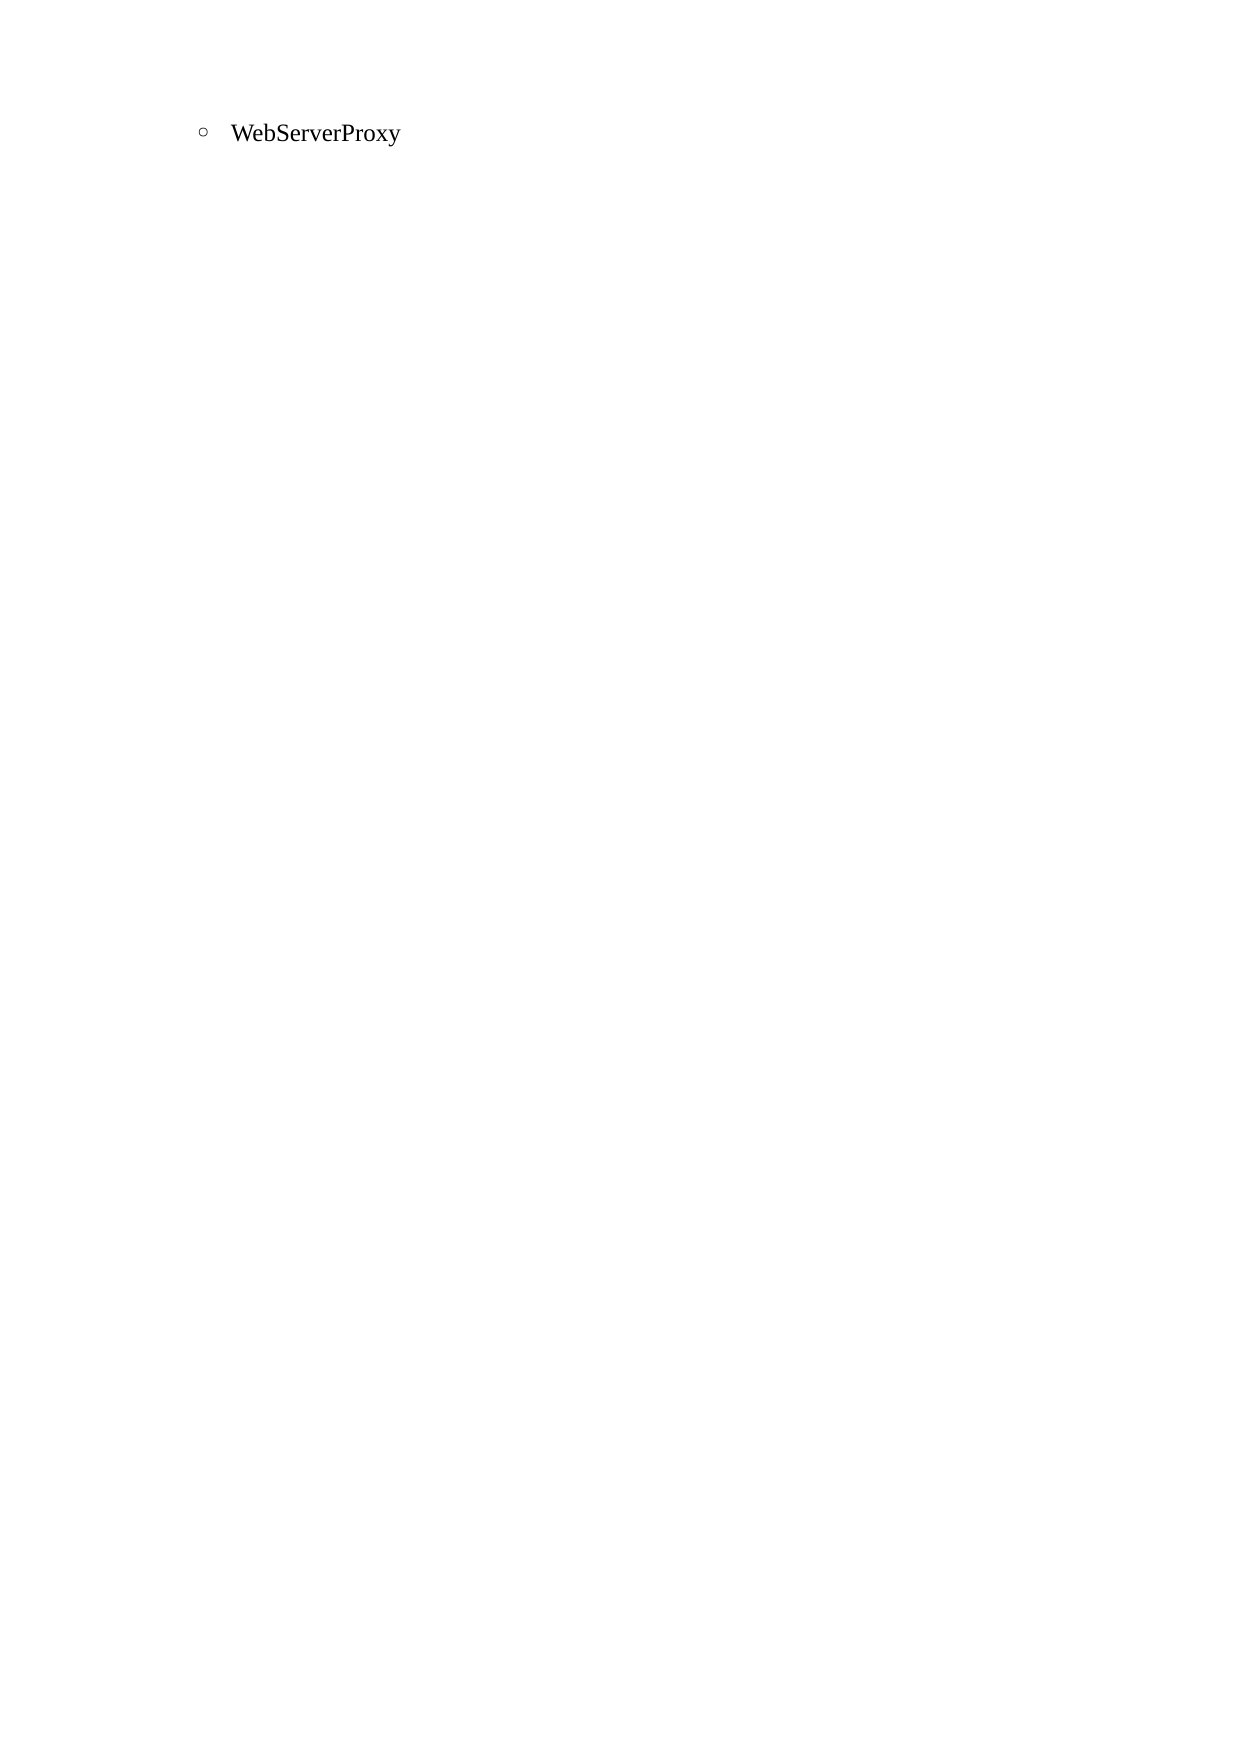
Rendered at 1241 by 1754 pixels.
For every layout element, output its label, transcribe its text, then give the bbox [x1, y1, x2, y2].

list WebServerProxy [193, 118, 1122, 147]
